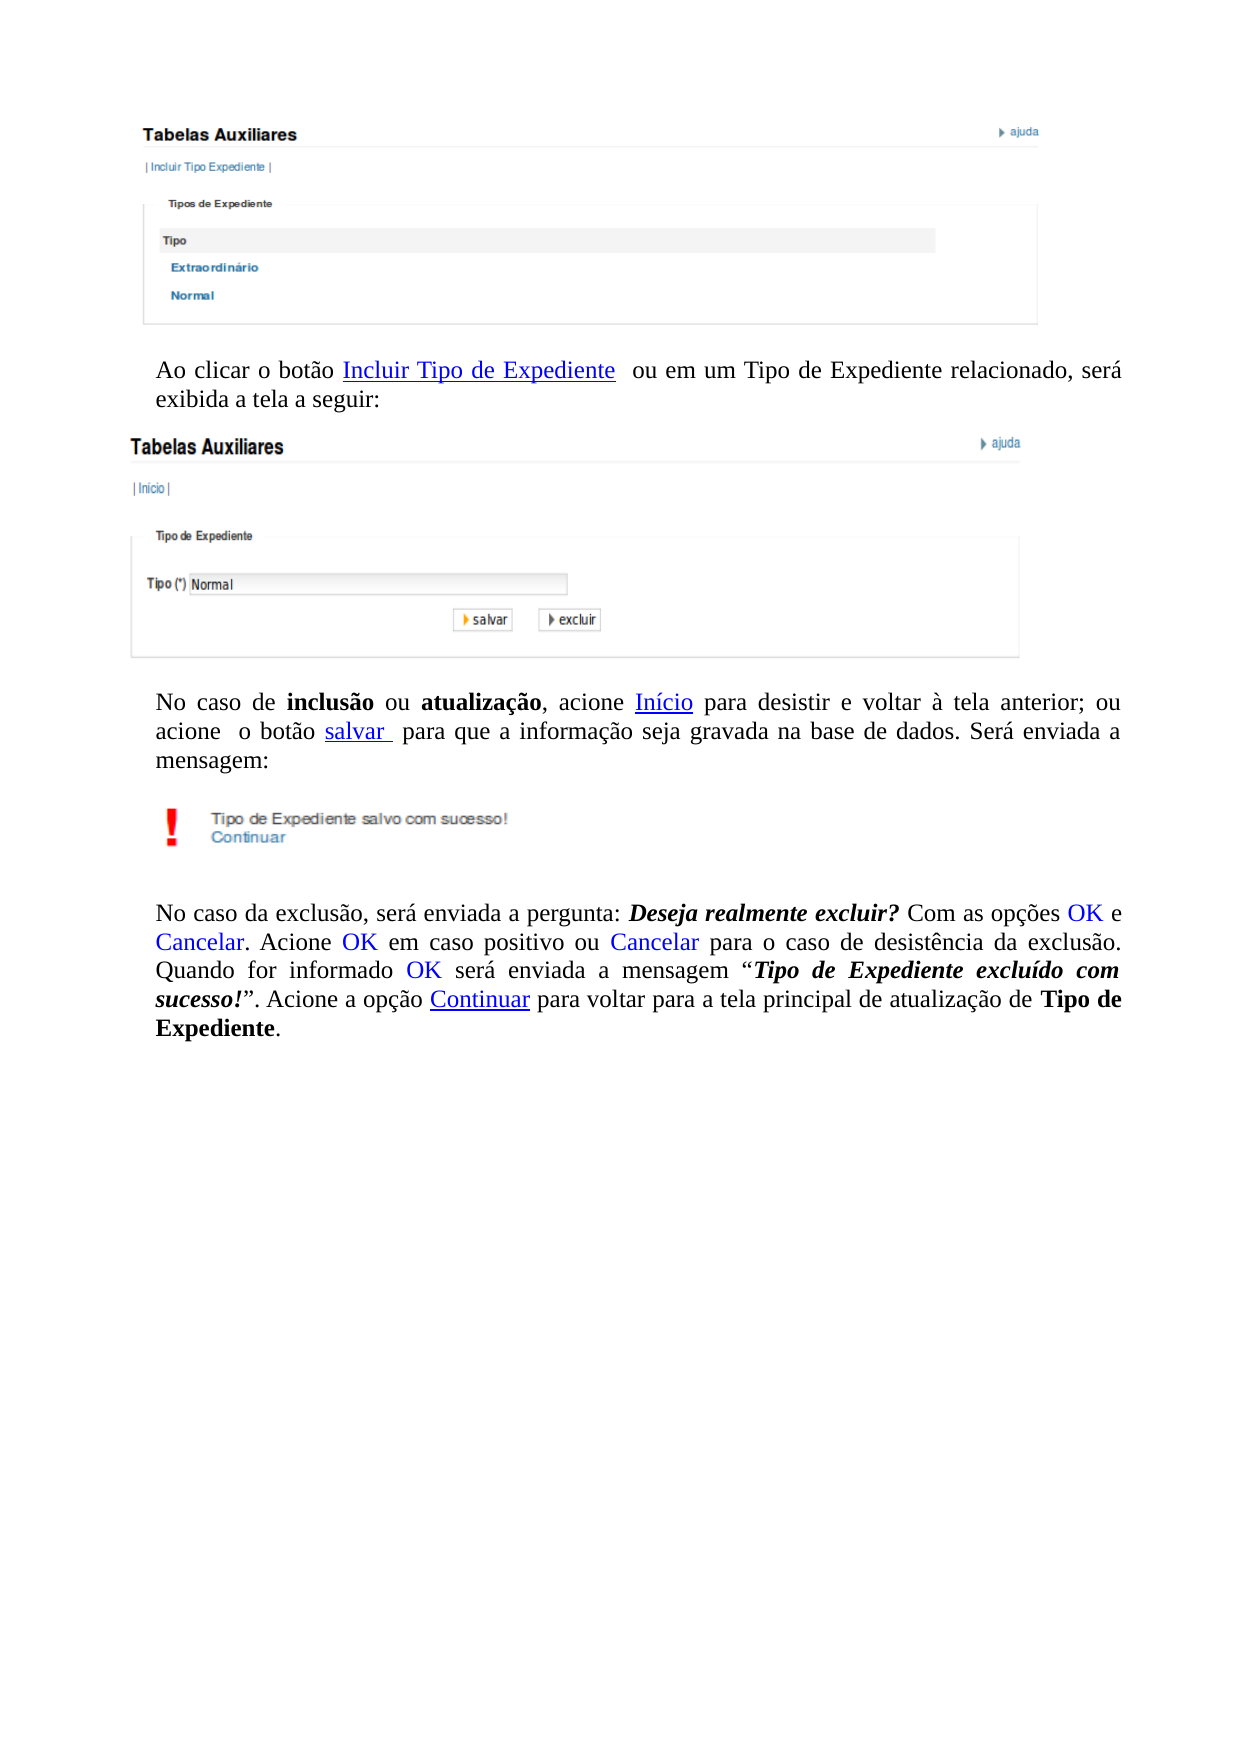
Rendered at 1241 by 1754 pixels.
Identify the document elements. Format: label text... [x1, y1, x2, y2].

picture [124, 429, 1046, 669]
picture [119, 775, 540, 871]
text No caso da exclusão, será enviada a pergunta: Deseja realmente excluir? Com as opções OK e Cancelar. Acione OK em caso positivo ou Cancelar para o caso de desistência da exclusão. Quando for informado OK será enviada a mensagem “Tipo de Expediente excluído com sucesso!”. Acione a opção Continuar para voltar para a tela principal de atualização de Tipo de Expediente. [155, 898, 1122, 1042]
text No caso de inclusão ou atualização, acione Início para desistir e voltar à tela anterior; ou acione o botão salvar para que a informação seja gravada na base de dados. Será enviada a mensagem: [155, 687, 1122, 773]
text Ao clicar o botão Incluir Tipo de Expediente ou em um Tipo de Expediente relacionado, será exibida a tela a seguir: [155, 356, 1122, 413]
picture [134, 124, 1048, 335]
